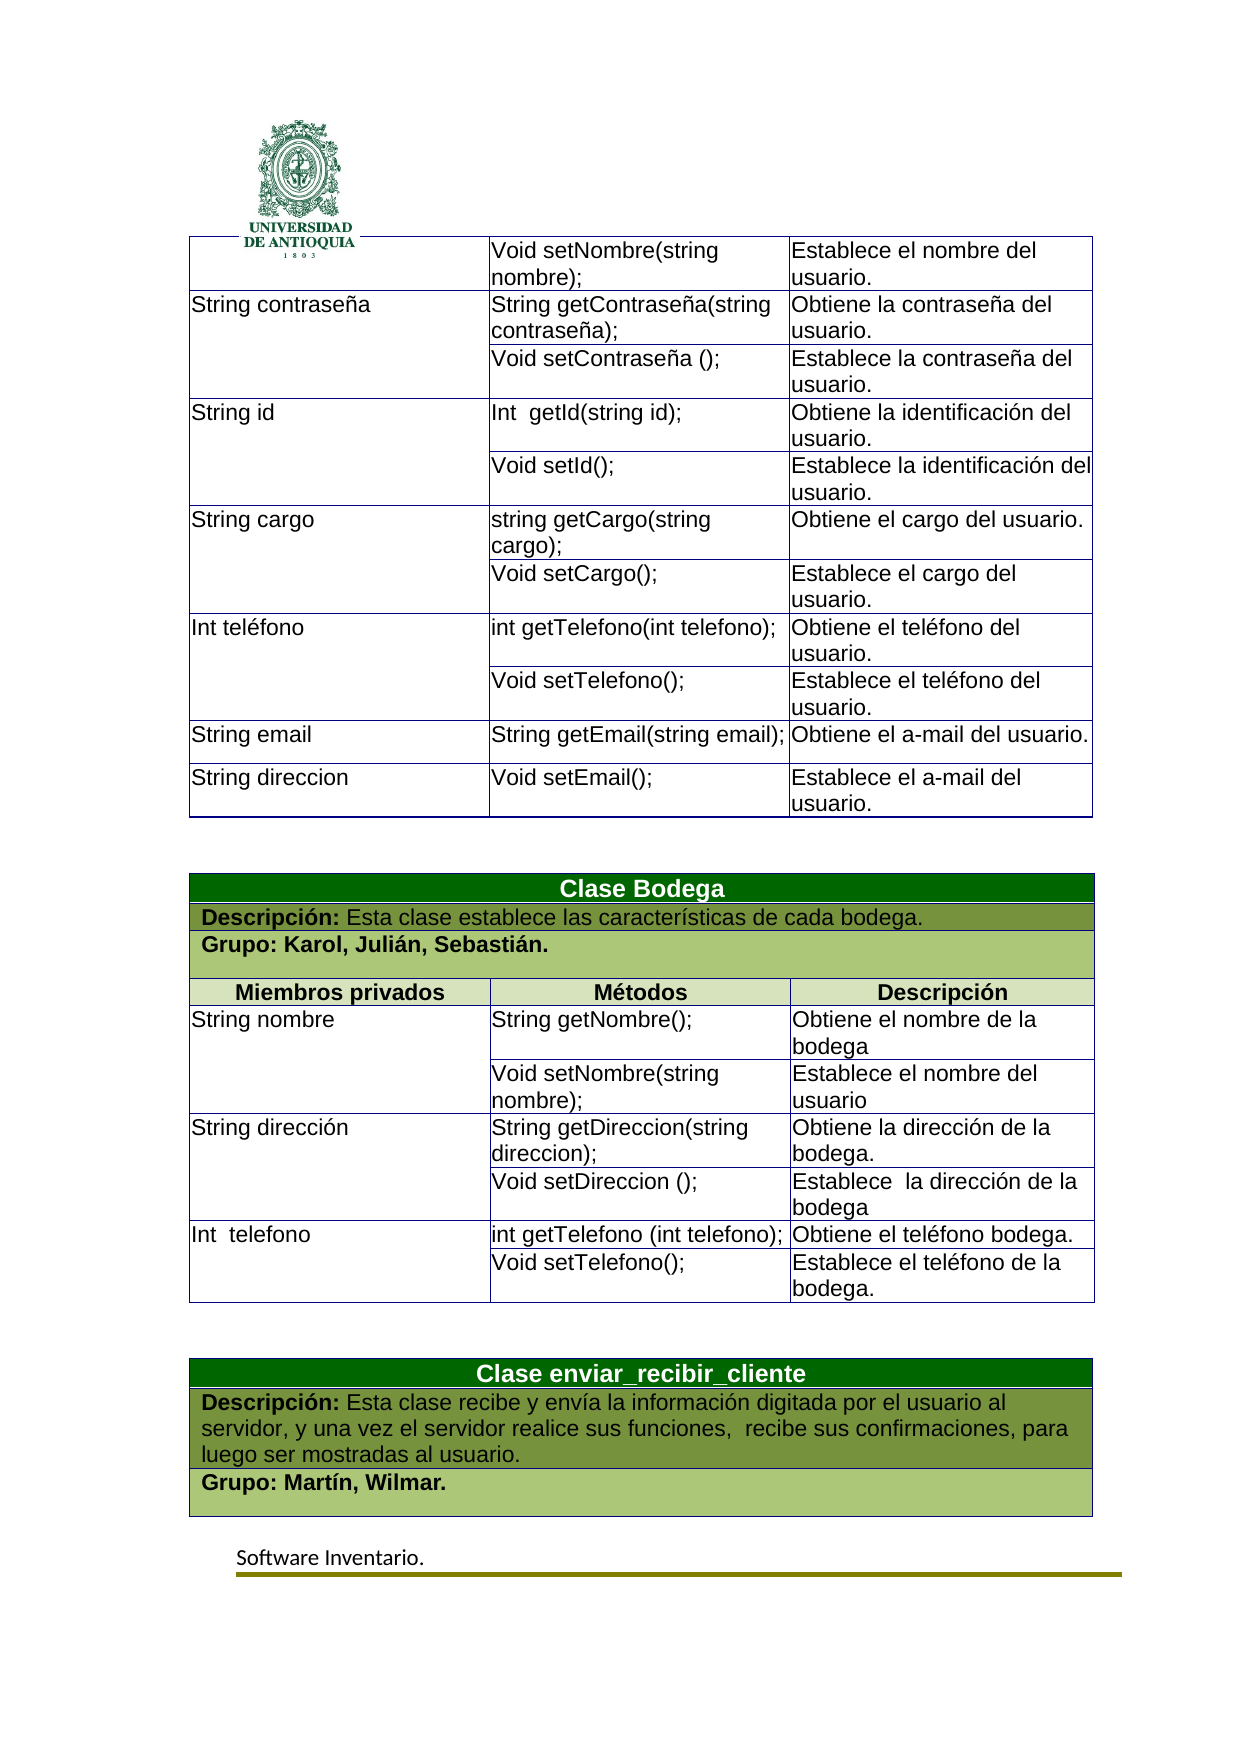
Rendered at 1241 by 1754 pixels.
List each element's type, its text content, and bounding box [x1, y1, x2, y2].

table_cell Int getId(string id); [490, 399, 789, 451]
table_cell Void setContraseña (); [490, 345, 789, 397]
picture [240, 117, 359, 258]
table_cell Void setNombre(string nombre); [490, 237, 789, 290]
table_cell Void setDireccion (); [491, 1168, 790, 1220]
table_cell Descripción [791, 979, 1094, 1005]
table_header Clase Bodega [190, 874, 1094, 902]
table_cell Grupo: Karol, Julián, Sebastián. [190, 931, 1094, 978]
table_cell Miembros privados [190, 979, 490, 1005]
table_cell Obtiene el cargo del usuario. [790, 506, 1092, 559]
table_header Clase enviar_recibir_cliente [190, 1359, 1092, 1387]
table_cell Void setCargo(); [490, 560, 789, 612]
table_cell String nombre [190, 1006, 490, 1113]
table_cell String direccion [190, 764, 489, 816]
table_cell Obtiene la contraseña del usuario. [790, 291, 1092, 344]
table_cell Establece el teléfono del usuario. [790, 667, 1092, 720]
table_cell String getNombre(); [491, 1006, 790, 1059]
table_cell Void setTelefono(); [490, 667, 789, 720]
table_cell Void setNombre(string nombre); [491, 1060, 790, 1113]
table_cell String email [190, 721, 489, 763]
table_cell Establece la dirección de la bodega [791, 1168, 1094, 1220]
table_cell String getContraseña(string contraseña); [490, 291, 789, 344]
table_cell String getDireccion(string direccion); [491, 1114, 790, 1167]
table_cell Descripción: Esta clase recibe y envía la información digitada por el usuario al servidor, y una vez el servidor realice sus funciones, recibe sus confirmaciones, para luego ser mostradas al usuario. [190, 1389, 1092, 1468]
table_cell String contraseña [190, 291, 489, 397]
table_cell Obtiene el a-mail del usuario. [790, 721, 1092, 763]
table_cell Establece la contraseña del usuario. [790, 345, 1092, 397]
table_cell [190, 237, 489, 290]
table_cell Void setTelefono(); [491, 1249, 790, 1302]
table_cell String id [190, 399, 489, 505]
table_cell Obtiene el nombre de la bodega [791, 1006, 1094, 1059]
table_cell Obtiene el teléfono bodega. [791, 1221, 1094, 1248]
table_cell Establece el teléfono de la bodega. [791, 1249, 1094, 1302]
table_cell Obtiene la identificación del usuario. [790, 399, 1092, 451]
table_cell Establece el nombre del usuario [791, 1060, 1094, 1113]
table_cell Obtiene el teléfono del usuario. [790, 614, 1092, 666]
table_cell Métodos [491, 979, 790, 1005]
table_cell Void setEmail(); [490, 764, 789, 816]
table_cell string getCargo(string cargo); [490, 506, 789, 559]
table_cell Descripción: Esta clase establece las características de cada bodega. [190, 904, 1094, 930]
table_cell int getTelefono(int telefono); [490, 614, 789, 666]
table_cell Establece el cargo del usuario. [790, 560, 1092, 612]
table_cell int getTelefono (int telefono); [491, 1221, 790, 1248]
table_cell String getEmail(string email); [490, 721, 789, 763]
table_cell Int teléfono [190, 614, 489, 720]
table_cell Establece el nombre del usuario. [790, 237, 1092, 290]
table_cell Void setId(); [490, 452, 789, 505]
table_cell String dirección [190, 1114, 490, 1220]
table_cell Int telefono [190, 1221, 490, 1302]
table_cell Establece la identificación del usuario. [790, 452, 1092, 505]
table_cell String cargo [190, 506, 489, 612]
table_cell Establece el a-mail del usuario. [790, 764, 1092, 816]
table_cell Grupo: Martín, Wilmar. [190, 1469, 1092, 1516]
table_cell Obtiene la dirección de la bodega. [791, 1114, 1094, 1167]
